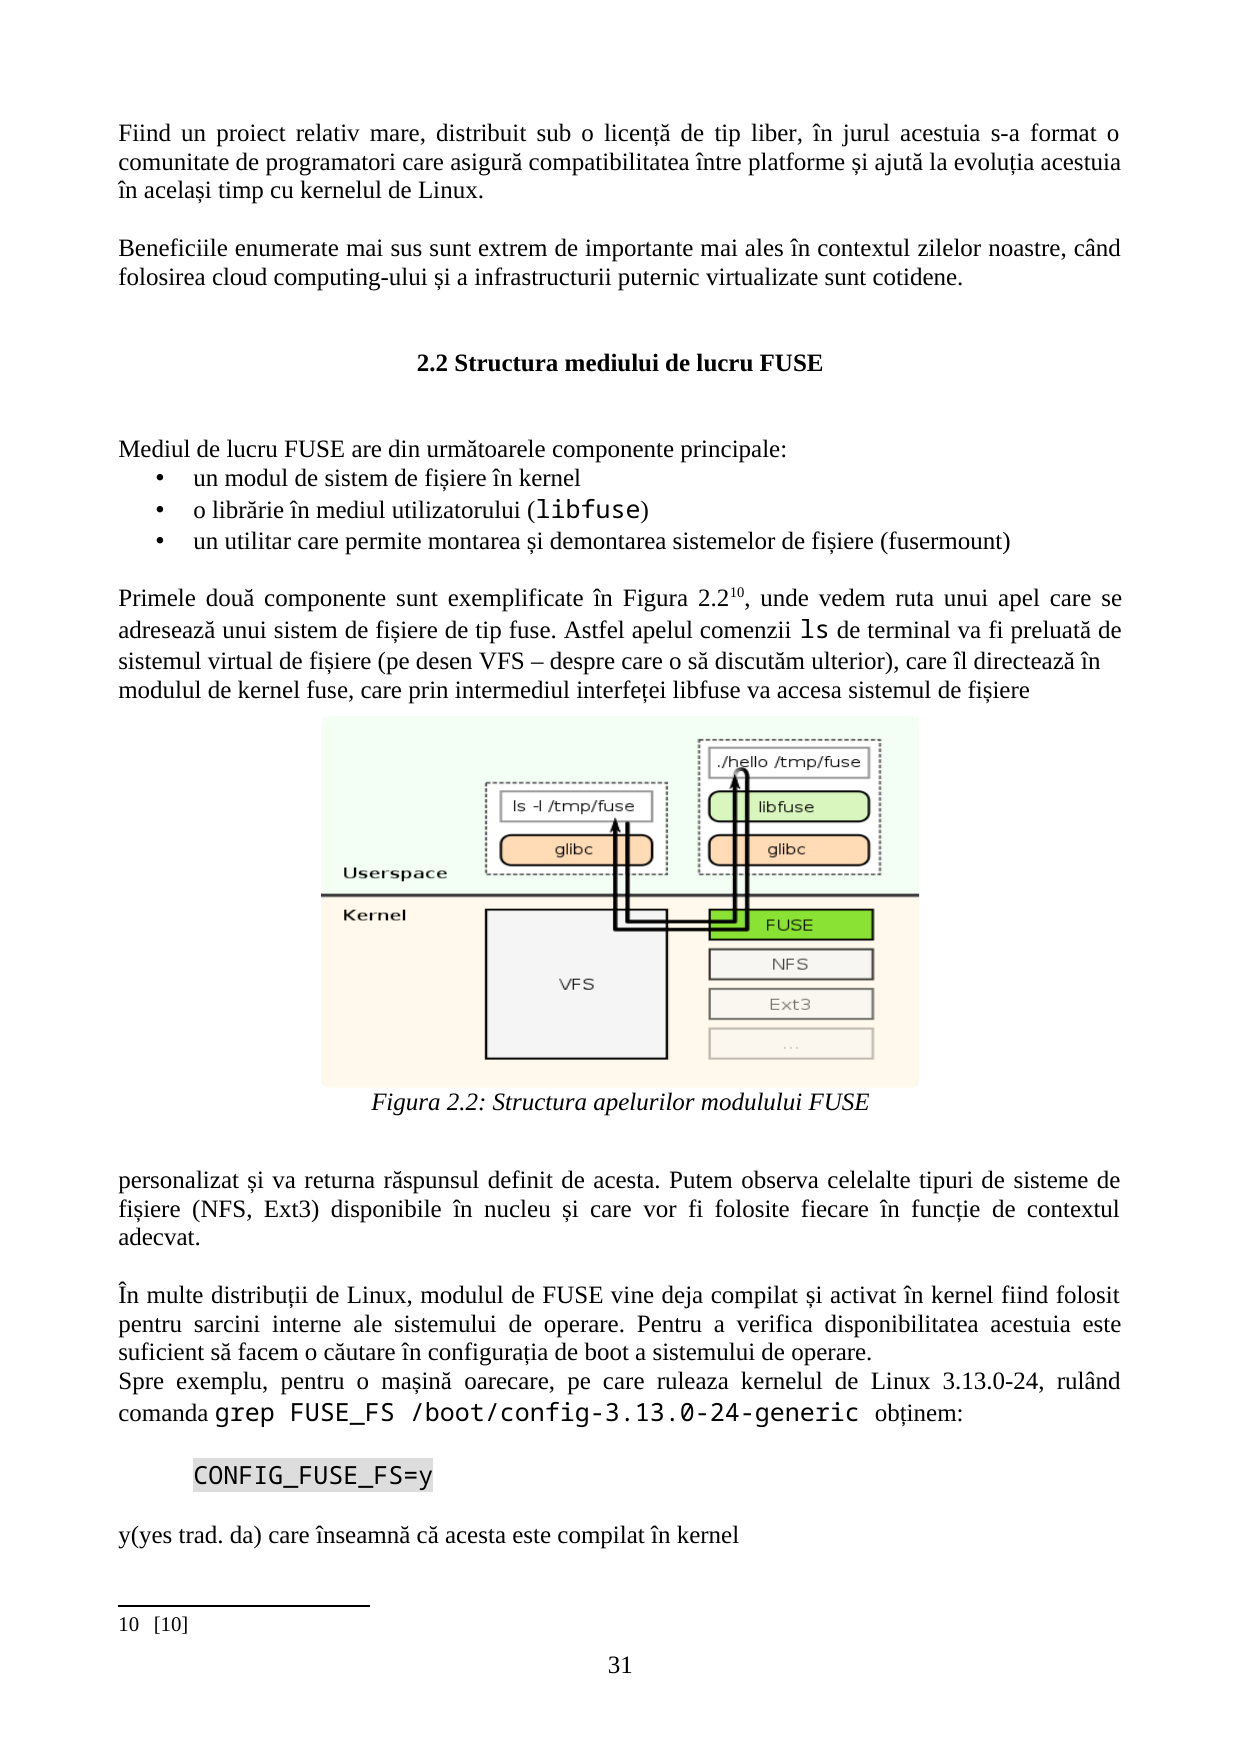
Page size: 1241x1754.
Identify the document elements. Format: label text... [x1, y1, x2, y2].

text Mediul de lucru FUSE are din următoarele componente principale: [118, 434, 1122, 463]
list un utilitar care permite montarea și demontarea sistemelor de fișiere (fusermount) [156, 526, 1122, 555]
text În multe distribuții de Linux, modulul de FUSE vine deja compilat și activat în kernel fiind folosit pentru sarcini interne ale sistemului de operare. Pentru a verifica disponibilitatea acestuia este suficient să facem o căutare în configurația de boot a sistemului de operare. [118, 1280, 1122, 1366]
text y(yes trad. da) care înseamnă că acesta este compilat în kernel [118, 1521, 1122, 1549]
text personalizat și va returna răspunsul definit de acesta. Putem observa celelalte tipuri de sisteme de fișiere (NFS, Ext3) disponibile în nucleu și care vor fi folosite fiecare în funcție de contextul adecvat. [118, 1165, 1122, 1251]
list o librărie în mediul utilizatorului (libfuse) [156, 492, 1122, 526]
list un modul de sistem de fișiere în kernel [156, 463, 1122, 492]
text [10] [118, 1612, 1122, 1636]
text 2.2 Structura mediului de lucru FUSE [118, 348, 1122, 377]
text Primele două componente sunt exemplificate în Figura 2.2, unde vedem ruta unui apel care se adresează unui sistem de fișiere de tip fuse. Astfel apelul comenzii ls de terminal va fi preluată de sistemul virtual de fișiere (pe desen VFS – despre care o să discutăm ulterior), care îl directează în [118, 583, 1122, 675]
text Fiind un proiect relativ mare, distribuit sub o licență de tip liber, în jurul acestuia s-a format o comunitate de programatori care asigură compatibilitatea între platforme și ajută la evoluția acestuia în același timp cu kernelul de Linux. [118, 118, 1122, 204]
text Beneficiile enumerate mai sus sunt extrem de importante mai ales în contextul zilelor noastre, când folosirea cloud computing-ului și a infrastructurii puternic virtualizate sunt cotidene. [118, 233, 1122, 291]
text Spre exemplu, pentru o mașină oarecare, pe care ruleaza kernelul de Linux 3.13.0-24, rulând comanda grep FUSE_FS /boot/config-3.13.0-24-generic obținem: [118, 1366, 1122, 1429]
picture [321, 716, 920, 1088]
text modulul de kernel fuse, care prin intermediul interfeței libfuse va accesa sistemul de fișiere [118, 675, 1122, 704]
text Figura 2.2: Structura apelurilor modulului FUSE [193, 716, 1047, 1116]
text CONFIG_FUSE_FS=y [118, 1429, 1122, 1492]
